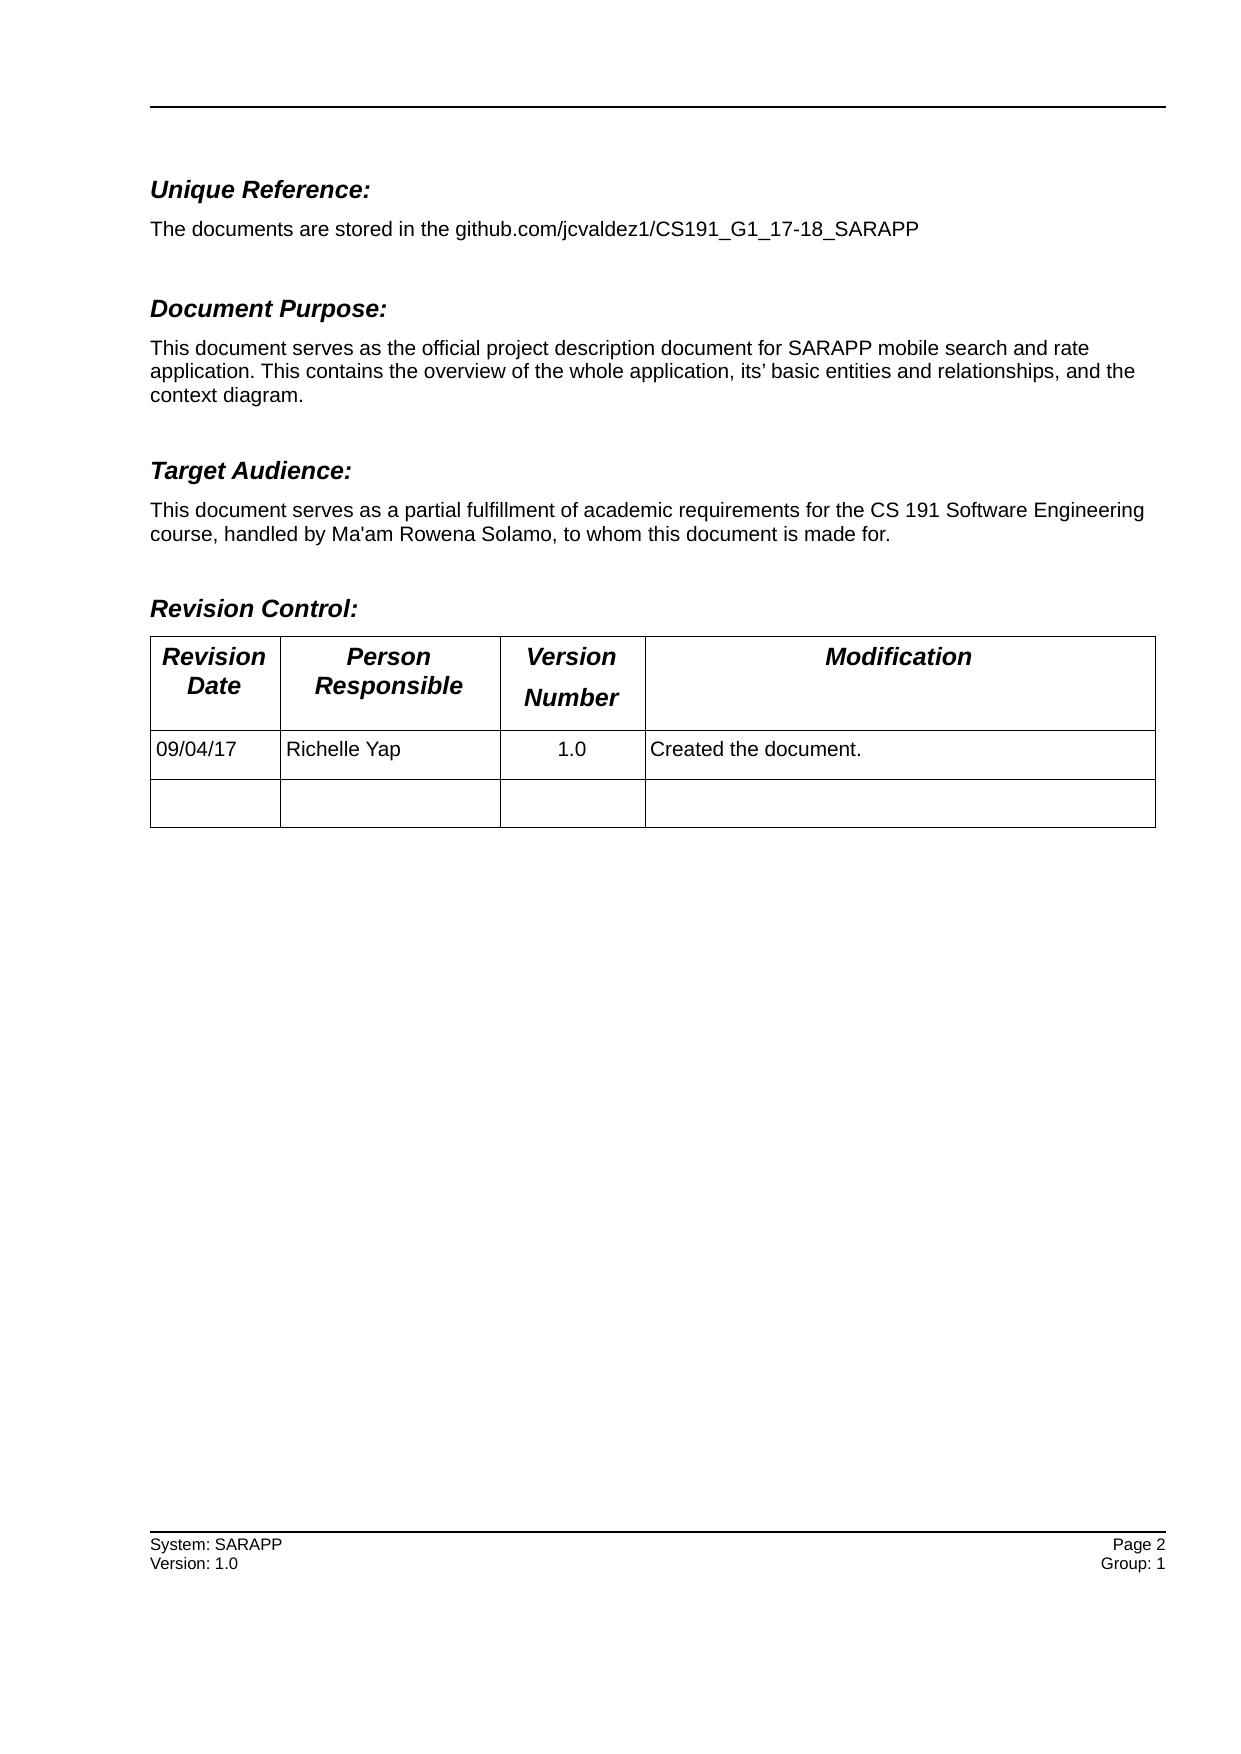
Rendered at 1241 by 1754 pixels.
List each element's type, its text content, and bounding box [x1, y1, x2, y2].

subtitle This document serves as the official project description document for SARAPP mobile search and rate application. This contains the overview of the whole application, its’ basic entities and relationships, and the context diagram. [150, 335, 1166, 407]
table_header Person Responsible [281, 637, 500, 730]
table_header Version Number [501, 637, 645, 730]
subtitle Revision Control: [150, 594, 1166, 623]
table_cell 1.0 [501, 731, 645, 778]
table_cell [281, 780, 500, 827]
subtitle This document serves as a partial fulfillment of academic requirements for the CS 191 Software Engineering course, handled by Ma'am Rowena Solamo, to whom this document is made for. [150, 497, 1166, 545]
table_cell [646, 780, 1155, 827]
subtitle Unique Reference: [150, 175, 1166, 204]
table_cell Richelle Yap [281, 731, 500, 778]
table_cell Created the document. [646, 731, 1155, 778]
table_cell 09/04/17 [151, 731, 280, 778]
table_header Revision Date [151, 637, 280, 730]
table_header Modification [646, 637, 1155, 730]
table_cell [501, 780, 645, 827]
table_cell [151, 780, 280, 827]
subtitle Target Audience: [150, 456, 1166, 485]
subtitle The documents are stored in the github.com/jcvaldez1/CS191_G1_17-18_SARAPP [150, 216, 1166, 240]
subtitle Document Purpose: [150, 294, 1166, 323]
